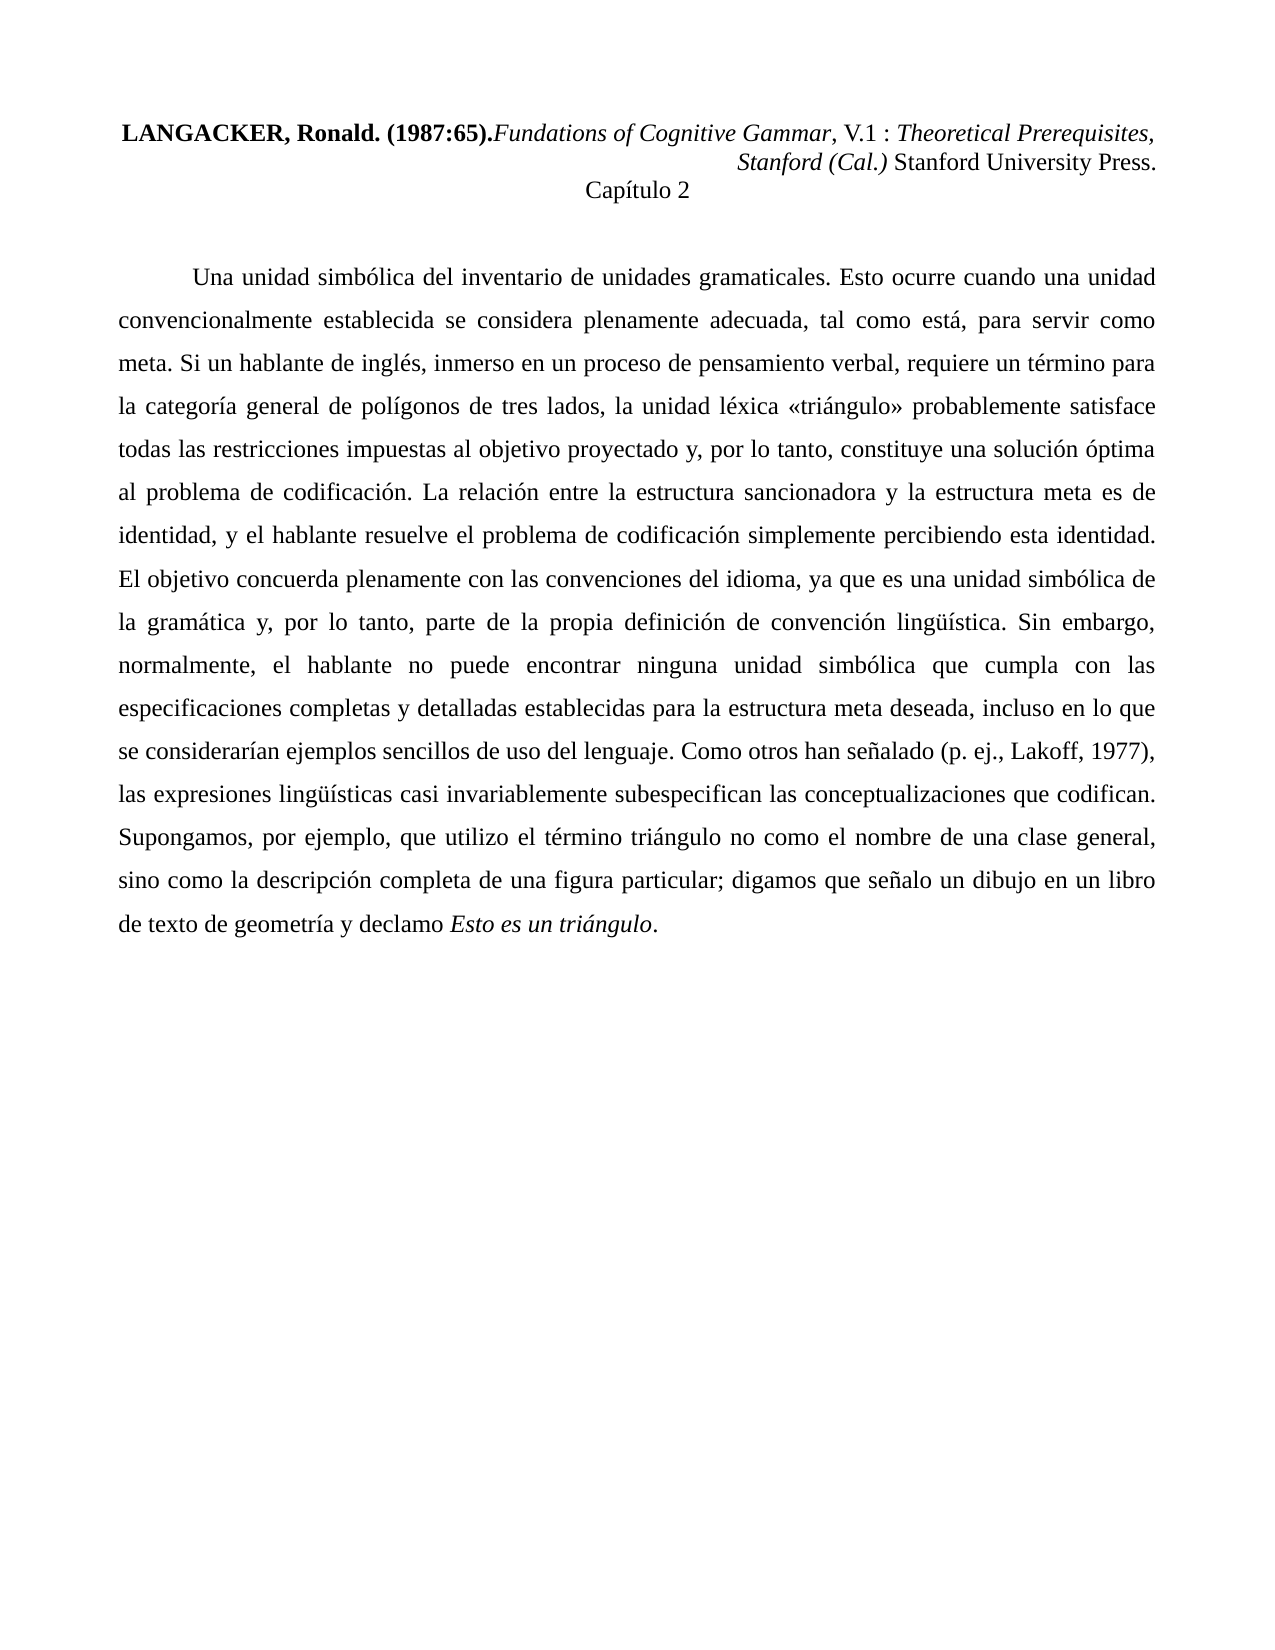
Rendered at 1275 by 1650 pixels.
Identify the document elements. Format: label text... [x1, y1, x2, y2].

text Una unidad simbólica del inventario de unidades gramaticales. Esto ocurre cuando una unidad convencionalmente establecida se considera plenamente adecuada, tal como está, para servir como meta. Si un hablante de inglés, inmerso en un proceso de pensamiento verbal, requiere un término para la categoría general de polígonos de tres lados, la unidad léxica «triángulo» probablemente satisface todas las restricciones impuestas al objetivo proyectado y, por lo tanto, constituye una solución óptima al problema de codificación. La relación entre la estructura sancionadora y la estructura meta es de identidad, y el hablante resuelve el problema de codificación simplemente percibiendo esta identidad. El objetivo concuerda plenamente con las convenciones del idioma, ya que es una unidad simbólica de la gramática y, por lo tanto, parte de la propia definición de convención lingüística. Sin embargo, normalmente, el hablante no puede encontrar ninguna unidad simbólica que cumpla con las especificaciones completas y detalladas establecidas para la estructura meta deseada, incluso en lo que se considerarían ejemplos sencillos de uso del lenguaje. Como otros han señalado (p. ej., Lakoff, 1977), las expresiones lingüísticas casi invariablemente subespecifican las conceptualizaciones que codifican. Supongamos, por ejemplo, que utilizo el término triángulo no como el nombre de una clase general, sino como la descripción completa de una figura particular; digamos que señalo un dibujo en un libro de texto de geometría y declamo Esto es un triángulo. [118, 262, 1157, 937]
text Capítulo 2 [118, 176, 1157, 204]
text LANGACKER, Ronald. (1987:65).Fundations of Cognitive Gammar, V.1 : Theoretical Prerequisites, Stanford (Cal.) Stanford University Press. [118, 118, 1157, 176]
